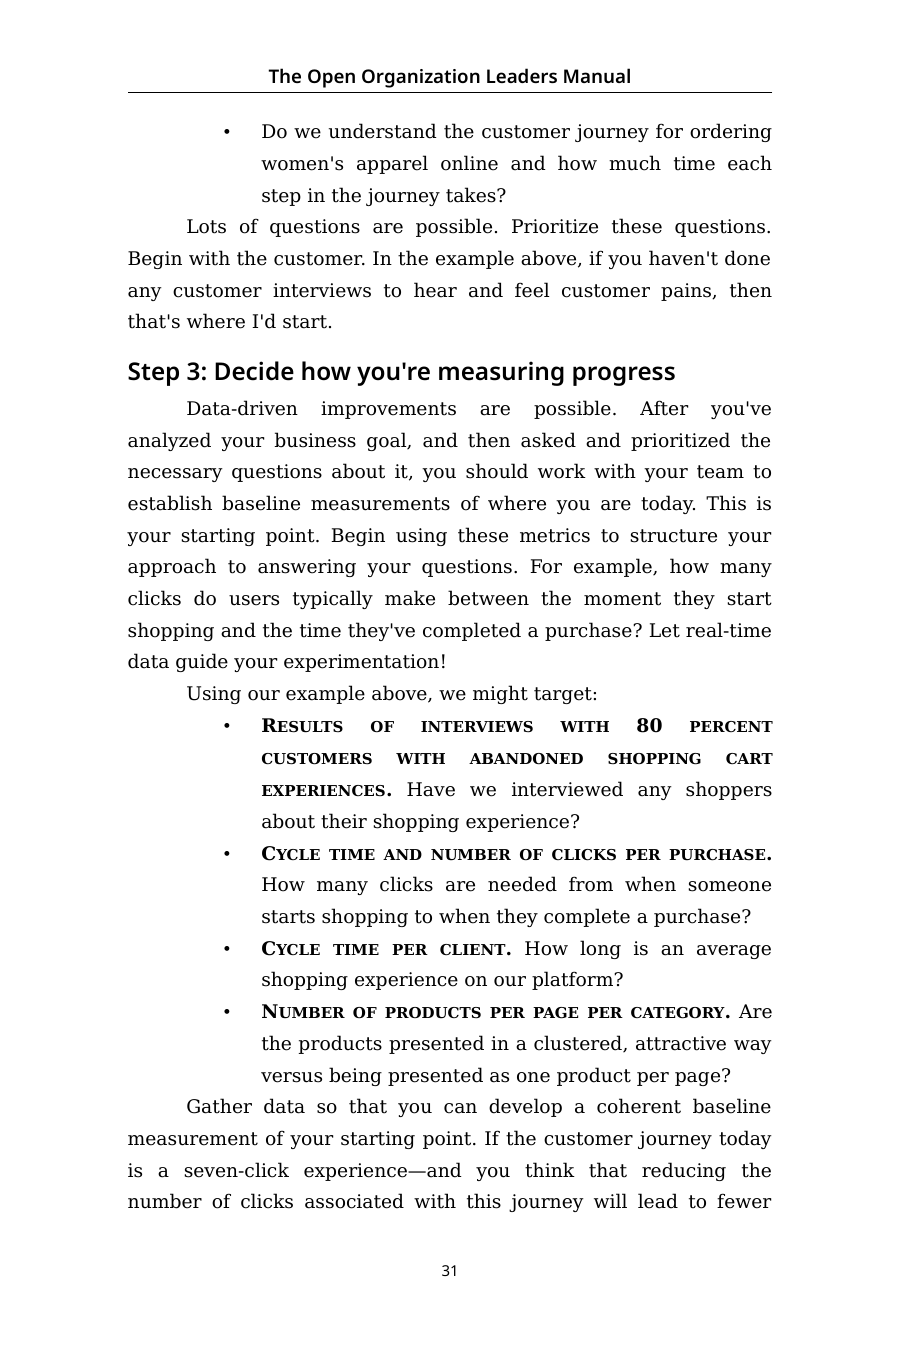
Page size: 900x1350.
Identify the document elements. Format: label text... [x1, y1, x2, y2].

subtitle Step 3: Decide how you're measuring progress [127, 358, 772, 386]
list Do we understand the customer journey for ordering women's apparel online and how much time each step in the journey takes? [223, 121, 772, 207]
text Gather data so that you can develop a coherent baseline measurement of your starting point. If the customer journey today is a seven-click experience—and you think that reducing the number of clicks associated with this journey will lead to fewer [127, 1096, 772, 1213]
list Cycle time and number of clicks per purchase. How many clicks are needed from when someone starts shopping to when they complete a purchase? [223, 842, 772, 928]
list Number of products per page per category. Are the products presented in a clustered, attractive way versus being presented as one product per page? [223, 1001, 772, 1087]
text Using our example above, we might target: [127, 683, 772, 705]
text Data-driven improvements are possible. After you've analyzed your business goal, and then asked and prioritized the necessary questions about it, you should work with your team to establish baseline measurements of where you are today. This is your starting point. Begin using these metrics to structure your approach to answering your questions. For example, how many clicks do users typically make between the moment they start shopping and the time they've completed a purchase? Let real-time data guide your experimentation! [127, 398, 772, 673]
text Lots of questions are possible. Prioritize these questions. Begin with the customer. In the example above, if you haven't done any customer interviews to hear and feel customer pains, then that's where I'd start. [127, 216, 772, 333]
list Results of interviews with 80 percent customers with abandoned shopping cart experiences. Have we interviewed any shoppers about their shopping experience? [223, 715, 772, 833]
list Cycle time per client. How long is an average shopping experience on our platform? [223, 938, 772, 991]
